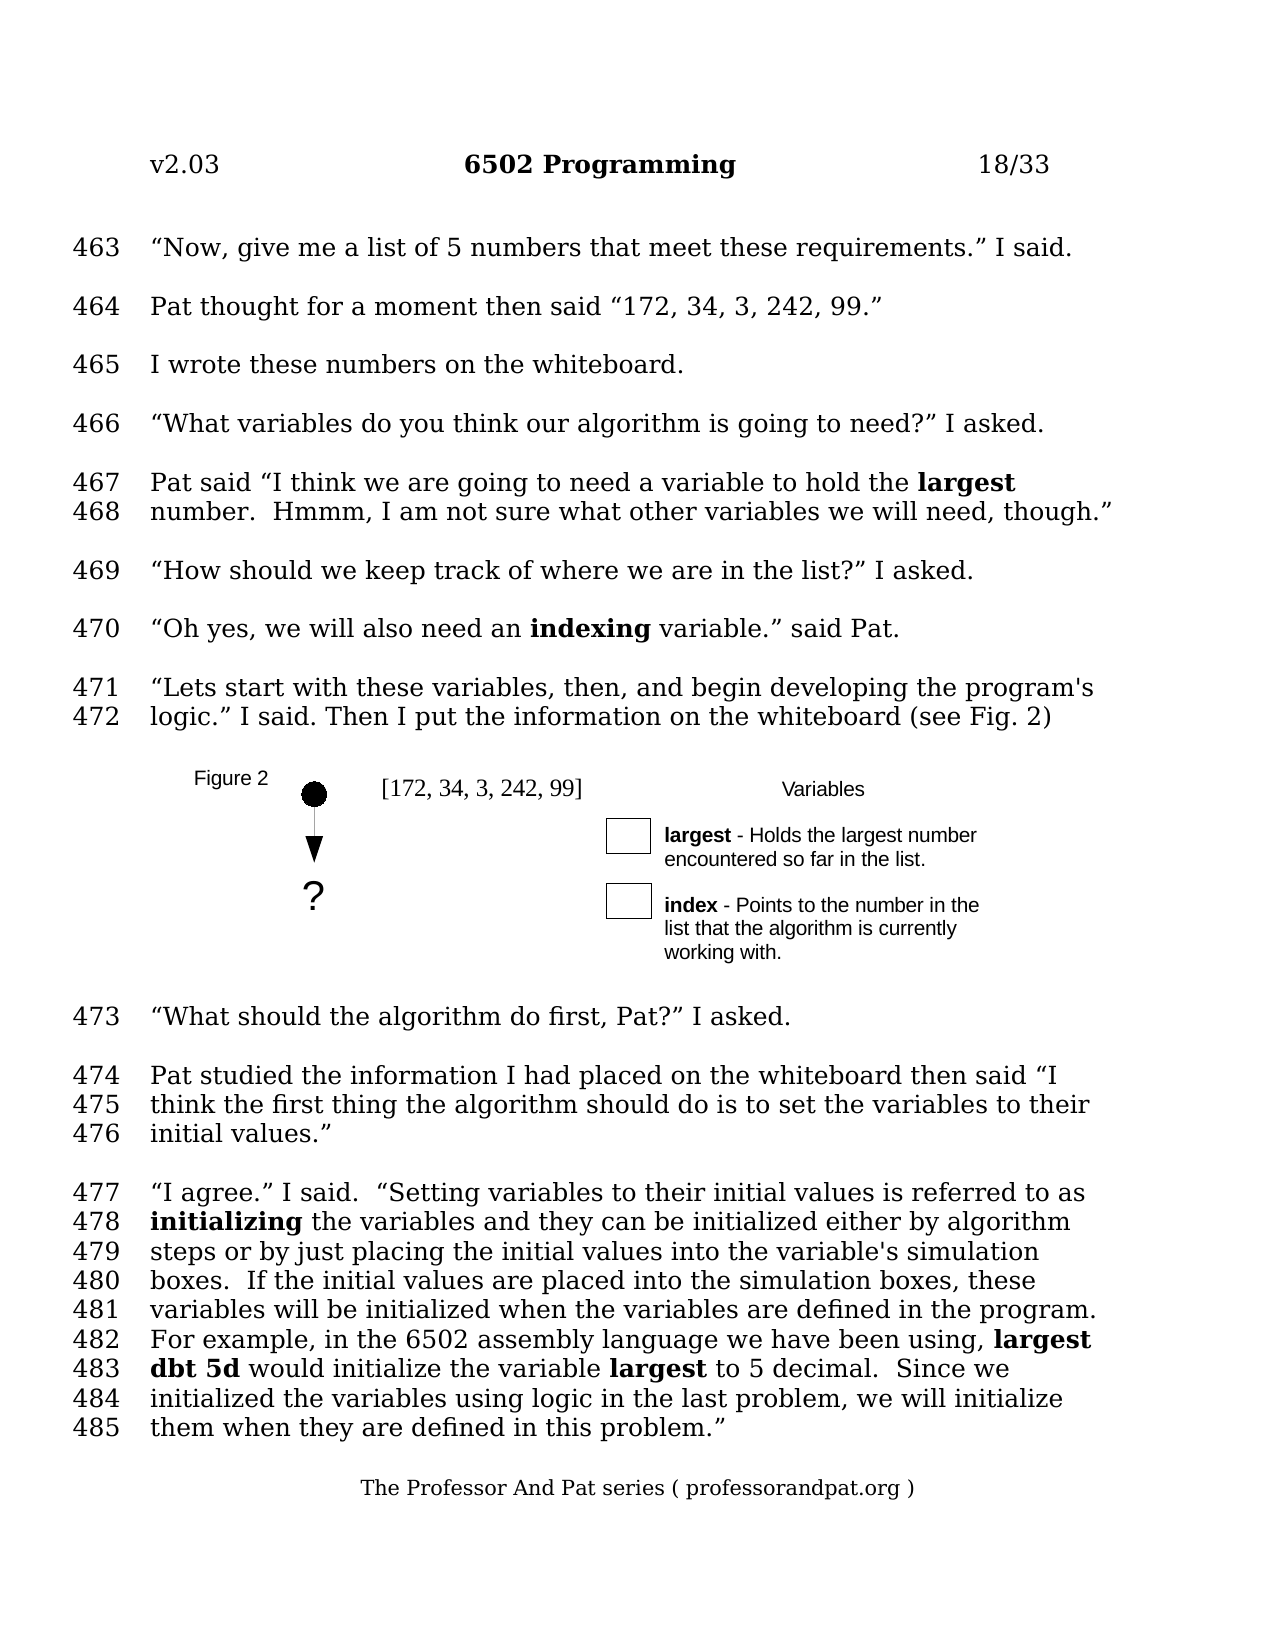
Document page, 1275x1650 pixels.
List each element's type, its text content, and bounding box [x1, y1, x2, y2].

text “I agree.” I said. “Setting variables to their initial values is referred to as initializing the variables and they can be initialized either by algorithm steps or by just placing the initial values into the variable's simulation boxes. If the initial values are placed into the simulation boxes, these variables will be initialized when the variables are defined in the program. For example, in the 6502 assembly language we have been using, largest dbt 5d would initialize the variable largest to 5 decimal. Since we initialized the variables using logic in the last problem, we will initialize them when they are defined in this problem.” [150, 1178, 1125, 1442]
text “What should the algorithm do first, Pat?” I asked. [150, 1002, 1125, 1032]
text “Oh yes, we will also need an indexing variable.” said Pat. [150, 614, 1125, 644]
text Pat studied the information I had placed on the whiteboard then said “I think the first thing the algorithm should do is to set the variables to their initial values.” [150, 1061, 1125, 1149]
text Pat said “I think we are going to need a variable to hold the largest number. Hmmm, I am not sure what other variables we will need, though.” [150, 468, 1125, 527]
text “Now, give me a list of 5 numbers that meet these requirements.” I said. [150, 233, 1125, 263]
text “What variables do you think our algorithm is going to need?” I asked. [150, 409, 1125, 438]
text “Lets start with these variables, then, and begin developing the program's logic.” I said. Then I put the information on the whiteboard (see Fig. 2) [150, 673, 1125, 732]
text “How should we keep track of where we are in the list?” I asked. [150, 556, 1125, 585]
text Pat thought for a moment then said “172, 34, 3, 242, 99.” [150, 292, 1125, 321]
text I wrote these numbers on the whiteboard. [150, 351, 1125, 380]
